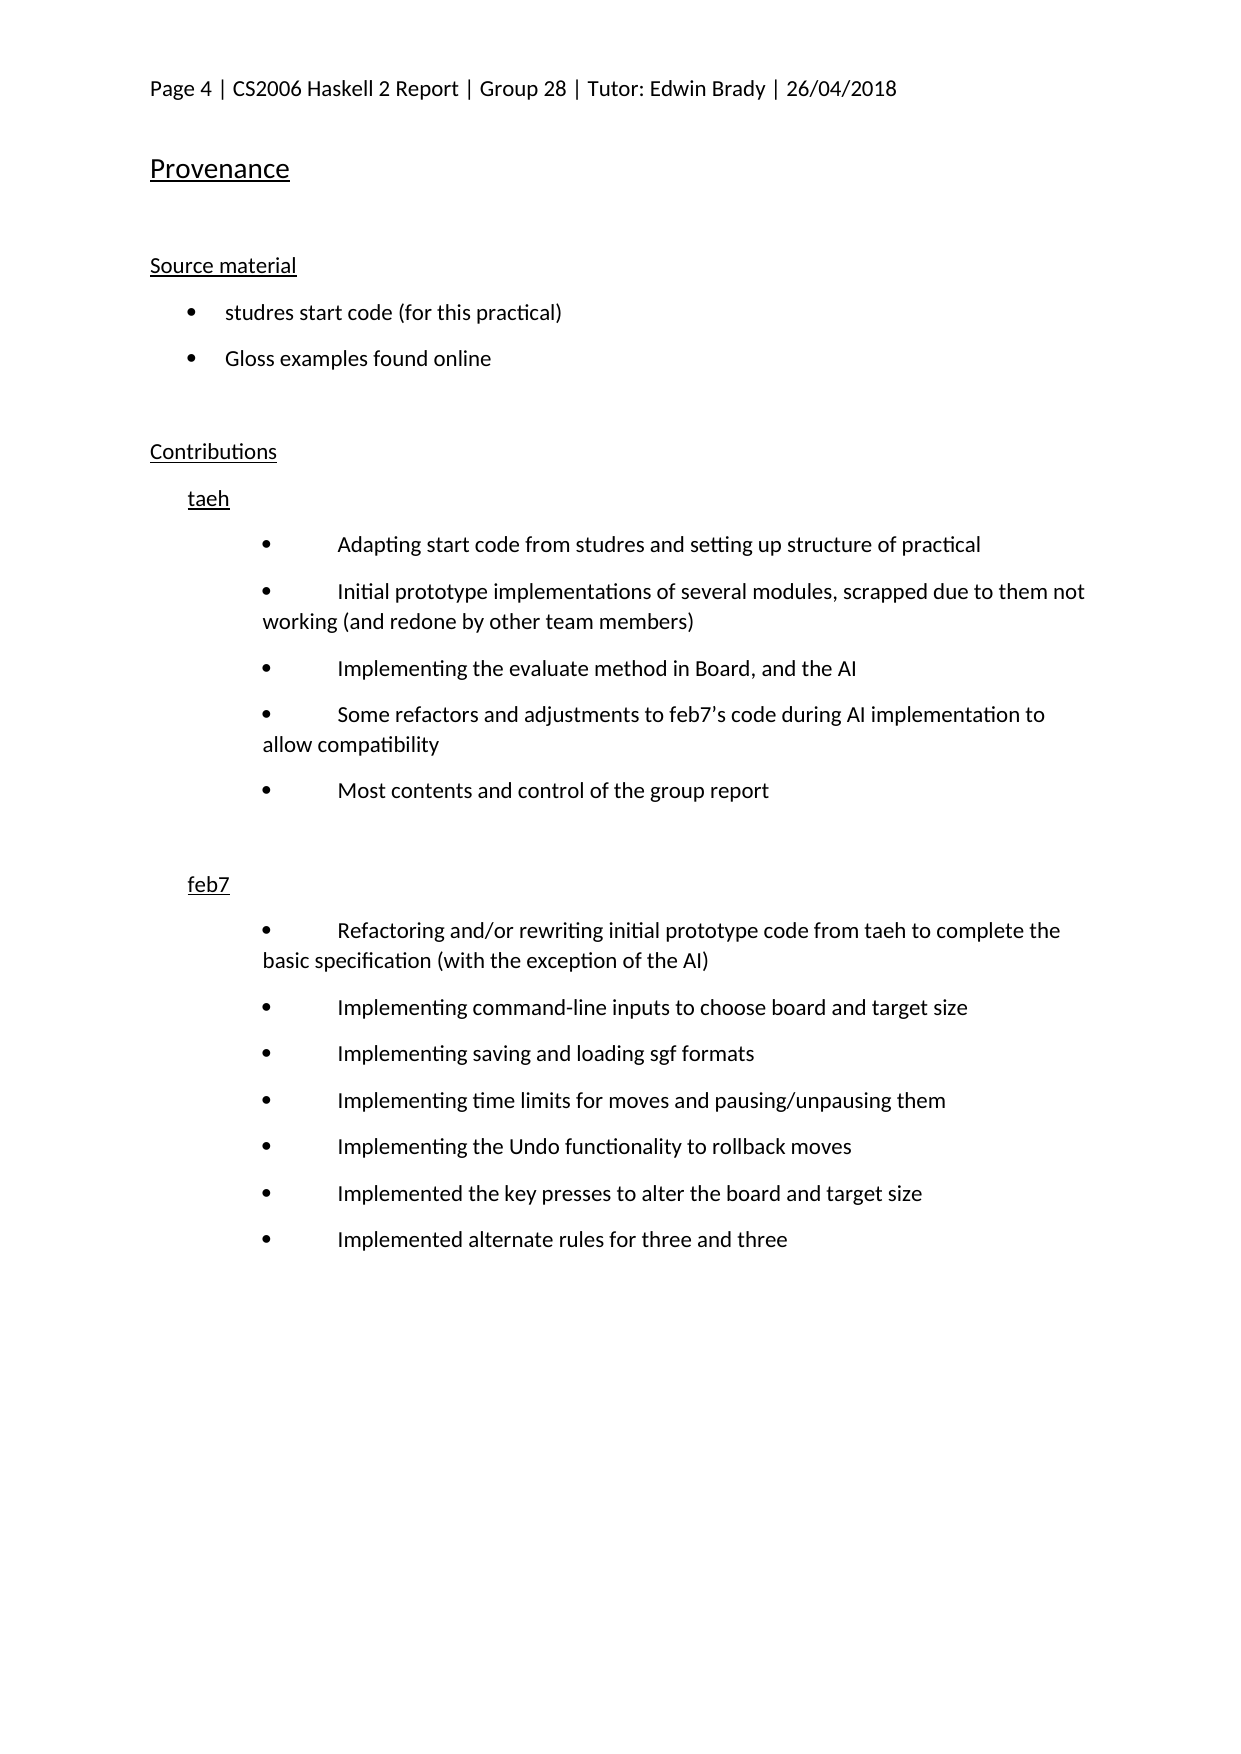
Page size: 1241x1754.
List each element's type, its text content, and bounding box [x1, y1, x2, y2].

list Refactoring and/or rewriting initial prototype code from taeh to complete the basic specification (with the exception of the AI) [262, 916, 1090, 974]
list Implementing saving and loading sgf formats [262, 1039, 1090, 1067]
text feb7 [187, 870, 1090, 898]
text Source material [150, 251, 1090, 279]
list Gloss examples found online [187, 344, 1090, 372]
list Adapting start code from studres and setting up structure of practical [262, 531, 1090, 559]
list Implementing the evaluate method in Board, and the AI [262, 654, 1090, 682]
list Implementing time limits for moves and pausing/unpausing them [262, 1086, 1090, 1114]
text Contributions [150, 437, 1090, 466]
list Some refactors and adjustments to feb7’s code during AI implementation to allow compatibility [262, 700, 1090, 758]
list Implemented alternate rules for three and three [262, 1226, 1090, 1254]
list Initial prototype implementations of several modules, scrapped due to them not working (and redone by other team members) [262, 577, 1090, 635]
list Implemented the key presses to alter the board and target size [262, 1179, 1090, 1207]
list Implementing the Undo functionality to rollback moves [262, 1132, 1090, 1161]
text Provenance [150, 150, 1090, 186]
text taeh [187, 484, 1090, 512]
list Implementing command-line inputs to choose board and target size [262, 993, 1090, 1021]
list Most contents and control of the group report [262, 777, 1090, 805]
list studres start code (for this practical) [187, 298, 1090, 326]
